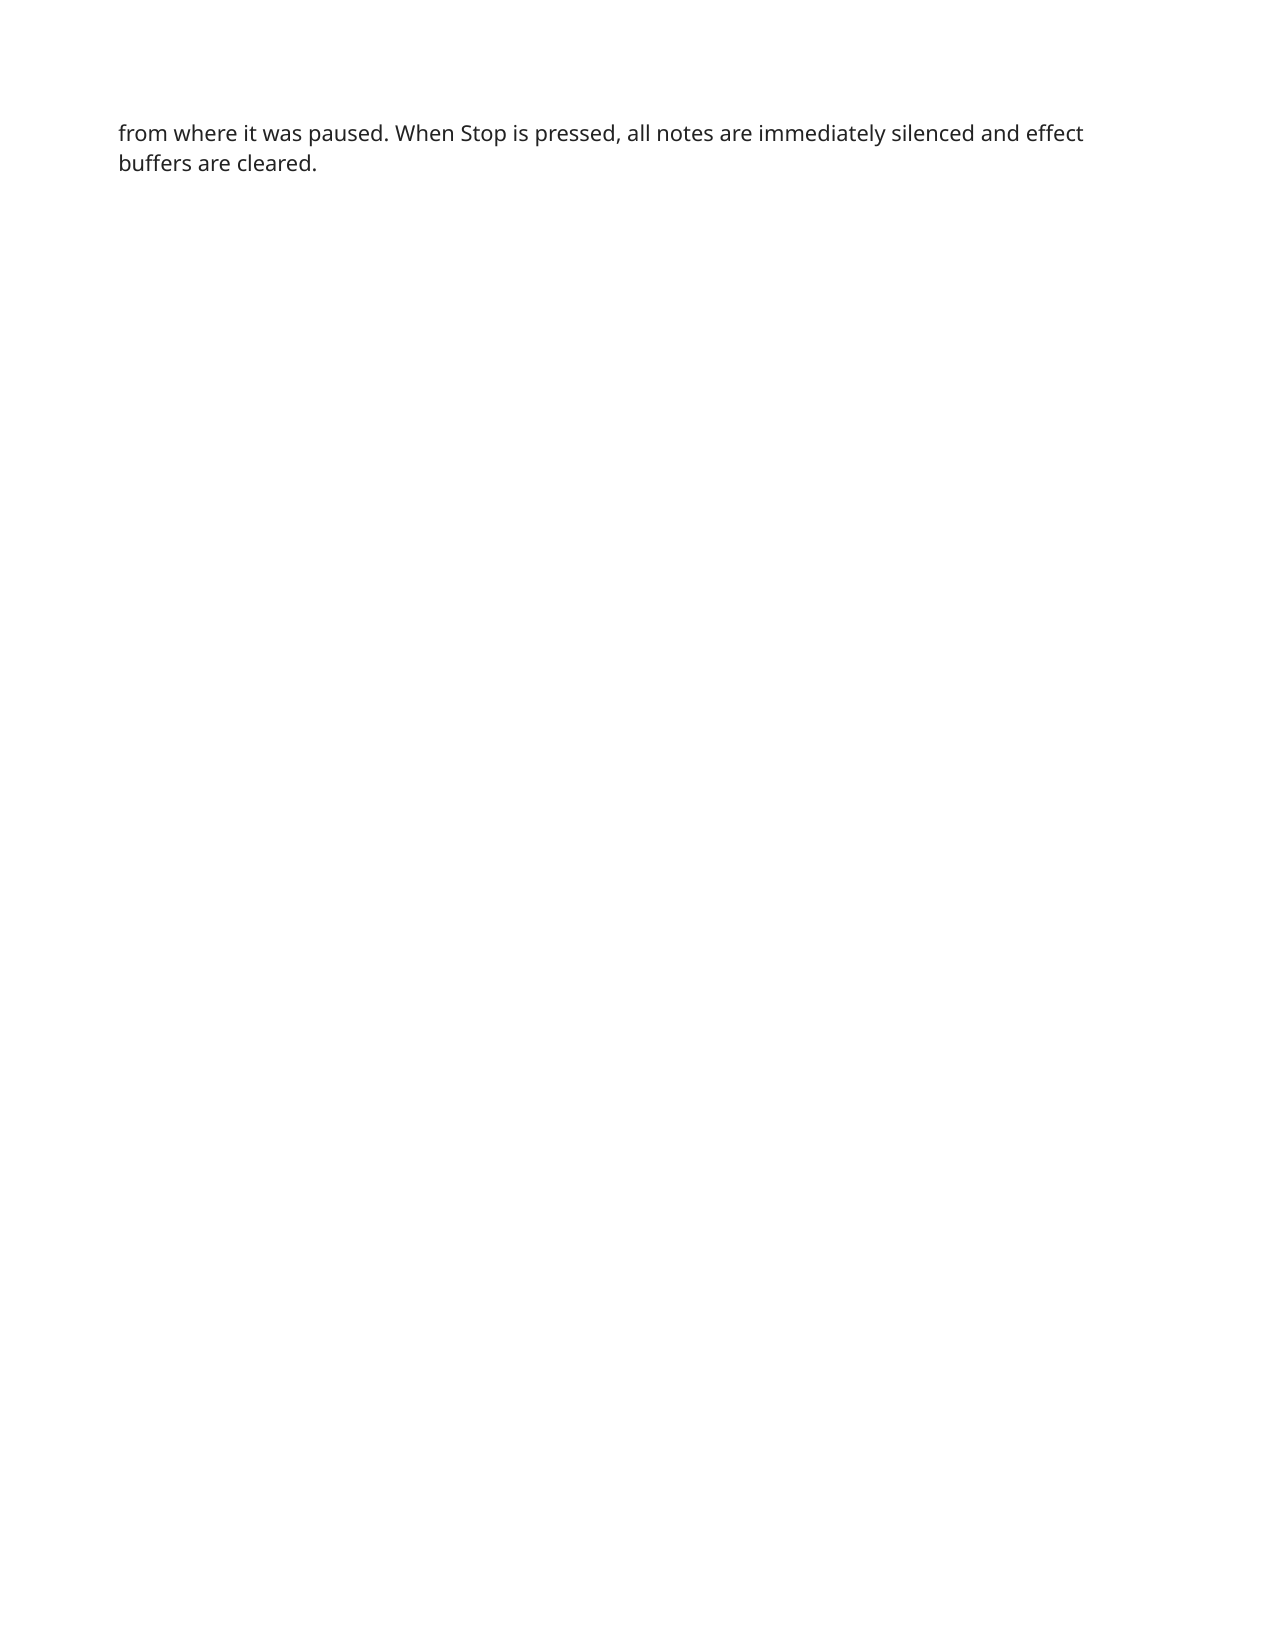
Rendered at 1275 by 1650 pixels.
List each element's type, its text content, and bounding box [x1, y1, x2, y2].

text from where it was paused. When Stop is pressed, all notes are immediately silenced and effect buffers are cleared. [118, 118, 1157, 178]
